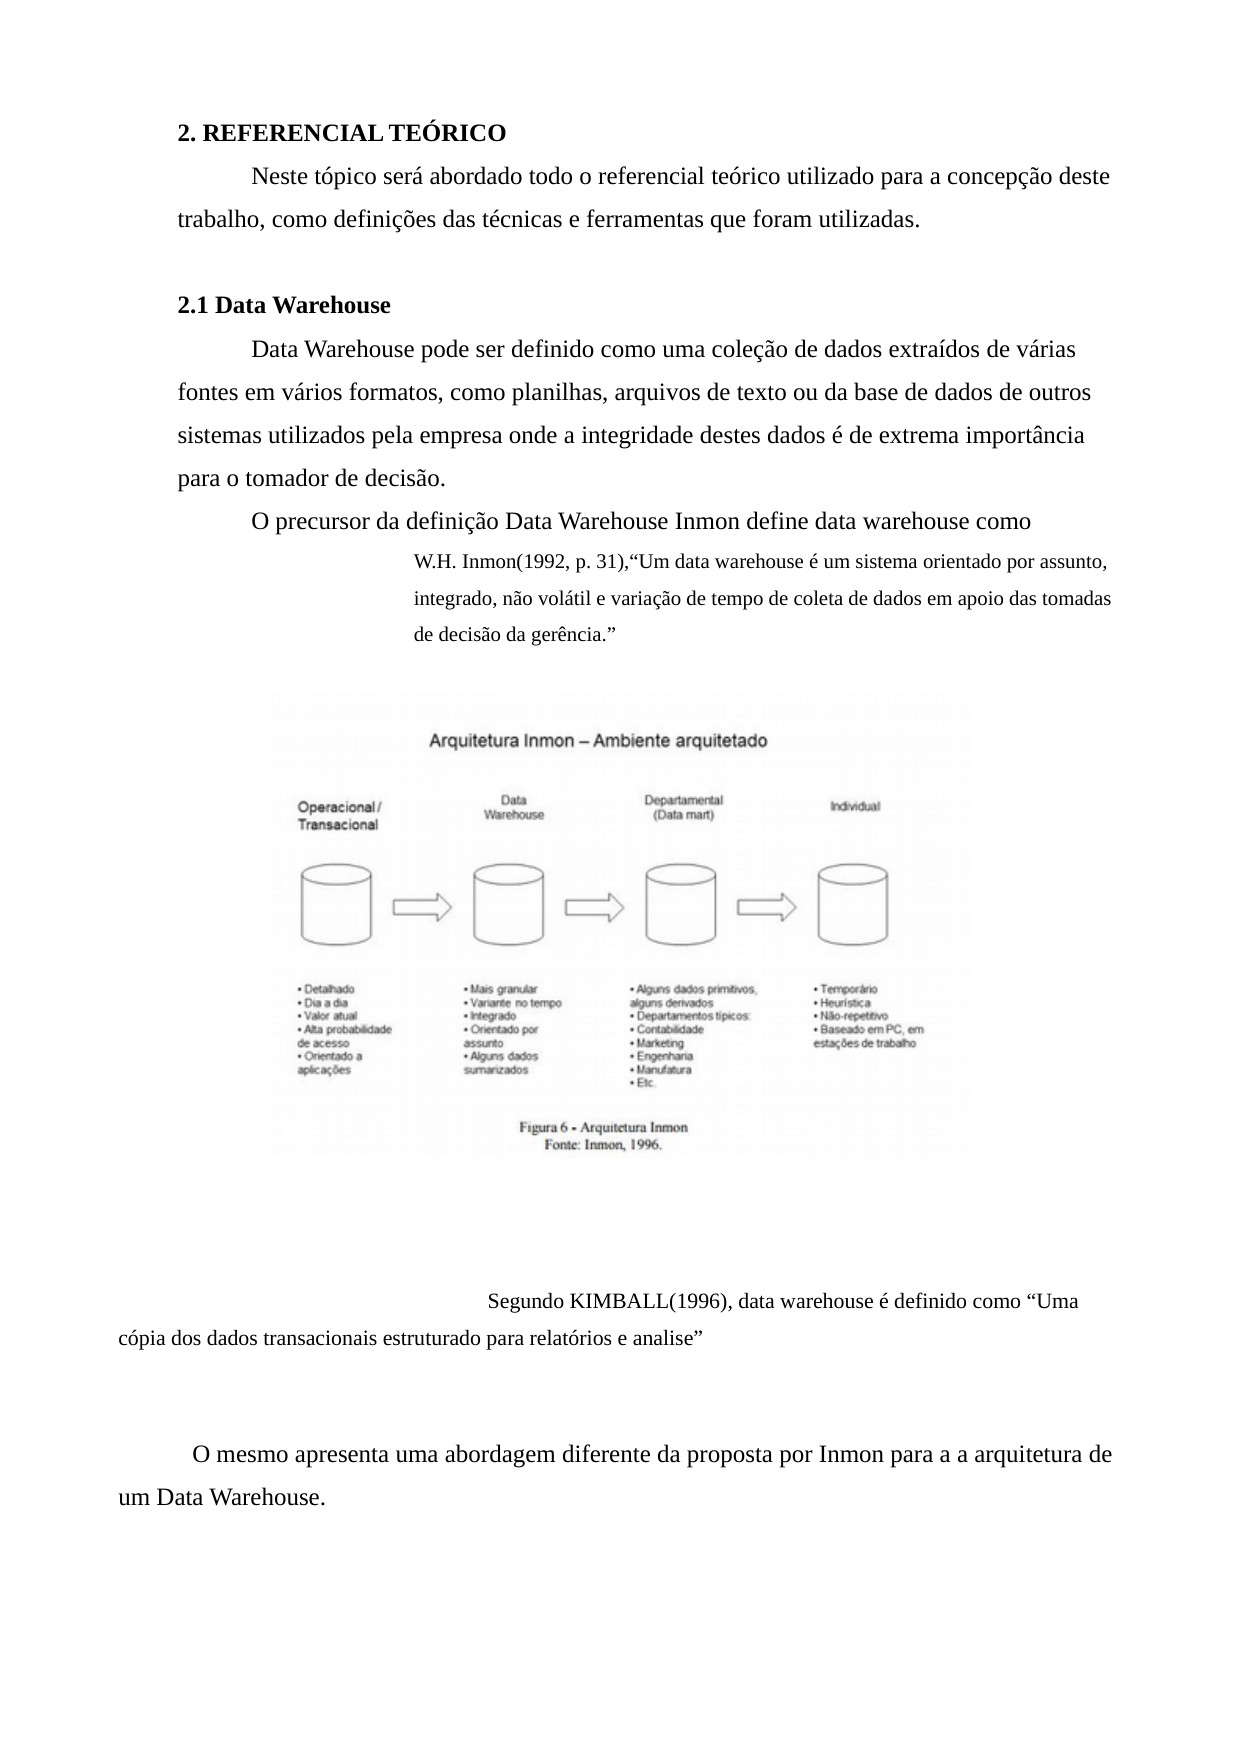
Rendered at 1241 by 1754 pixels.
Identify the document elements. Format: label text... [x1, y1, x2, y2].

list 2. REFERENCIAL TEÓRICO [177, 118, 1122, 147]
list W.H. Inmon(1992, p. 31),“Um data warehouse é um sistema orientado por assunto, integrado, não volátil e variação de tempo de coleta de dados em apoio das tomadas de decisão da gerência.” [413, 549, 1122, 646]
list Neste tópico será abordado todo o referencial teórico utilizado para a concepção deste trabalho, como definições das técnicas e ferramentas que foram utilizadas. [177, 161, 1122, 233]
list 2.1 Data Warehouse [177, 291, 1122, 319]
list Data Warehouse pode ser definido como uma coleção de dados extraídos de várias fontes em vários formatos, como planilhas, arquivos de texto ou da base de dados de outros sistemas utilizados pela empresa onde a integridade destes dados é de extrema importância para o tomador de decisão. [177, 334, 1122, 492]
list Segundo KIMBALL(1996), data warehouse é definido como “Uma cópia dos dados transacionais estruturado para relatórios e analise” [118, 1288, 1122, 1351]
list O mesmo apresenta uma abordagem diferente da proposta por Inmon para a a arquitetura de um Data Warehouse. [118, 1439, 1122, 1511]
list O precursor da definição Data Warehouse Inmon define data warehouse como [177, 506, 1122, 535]
picture [265, 693, 975, 1159]
